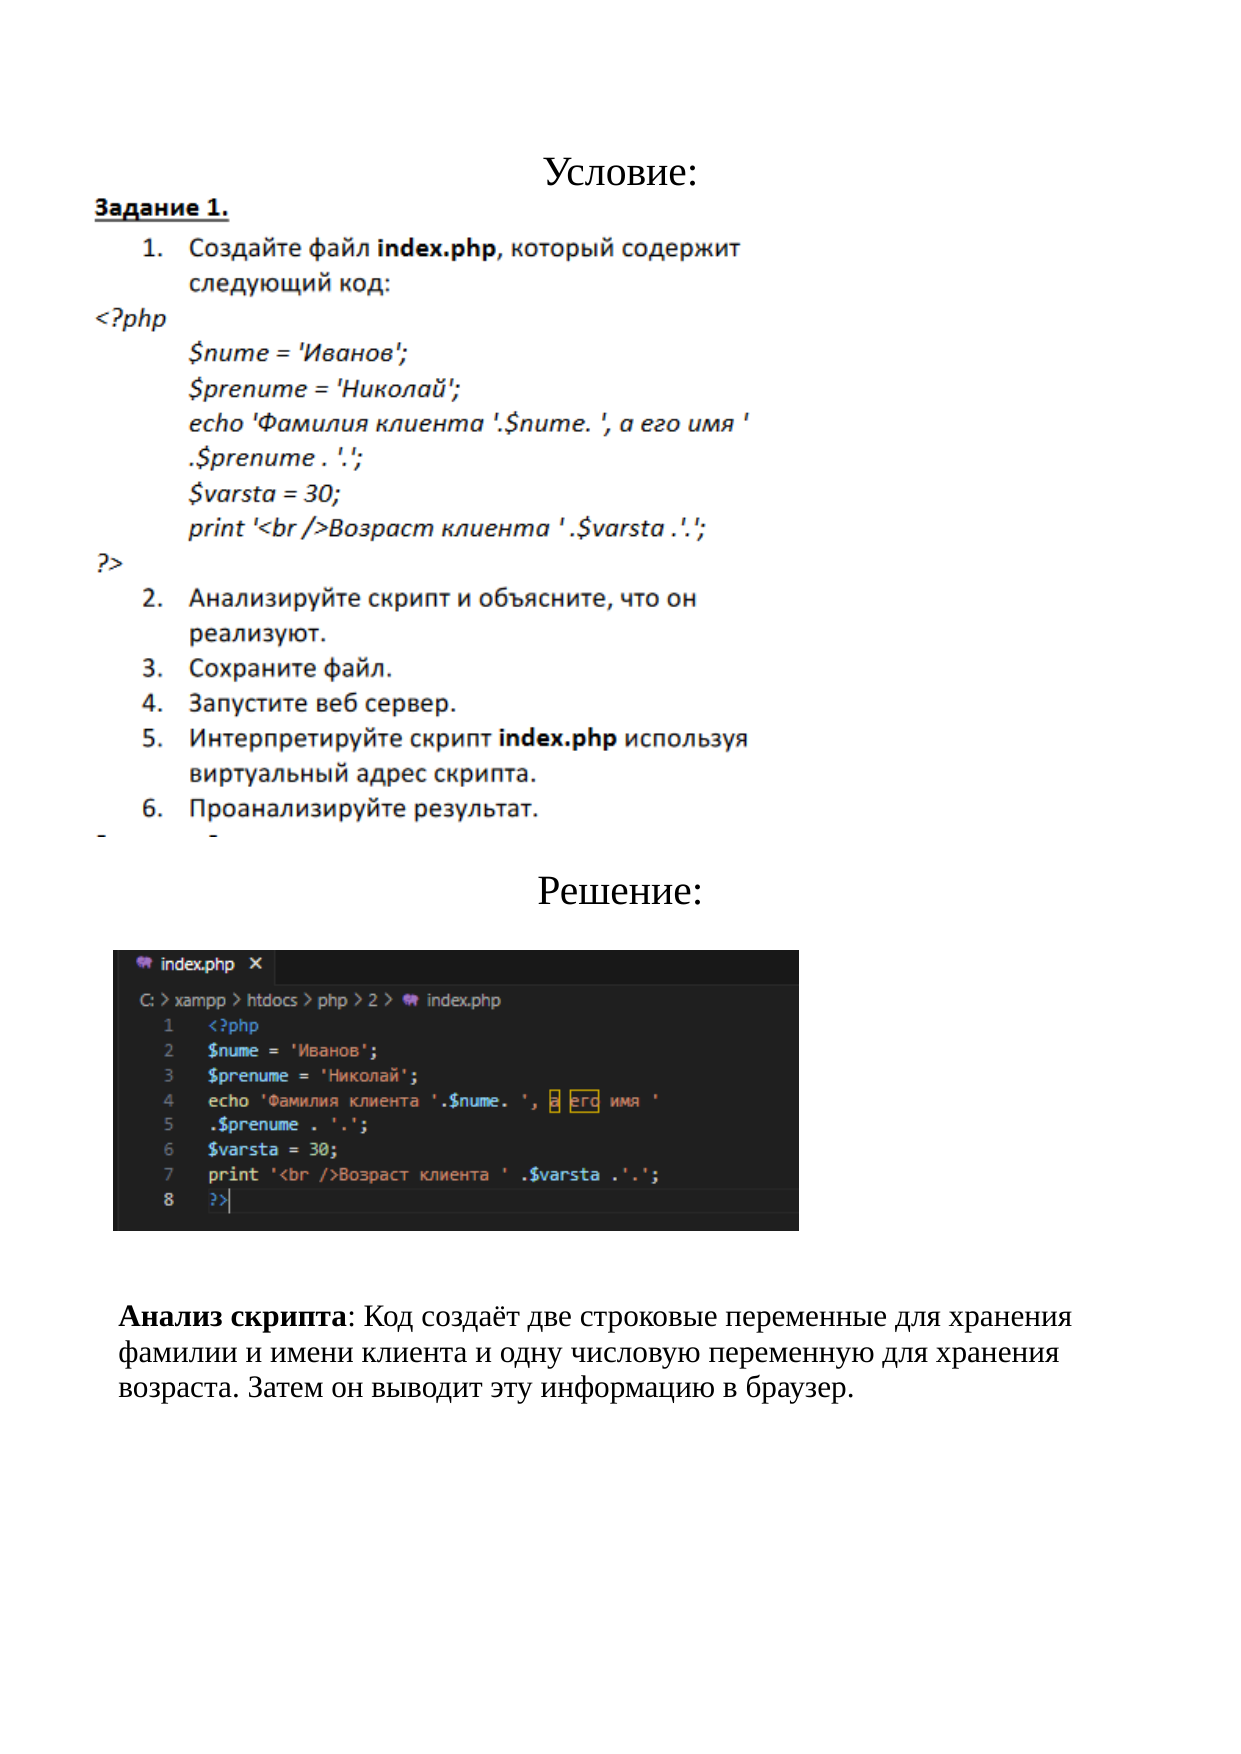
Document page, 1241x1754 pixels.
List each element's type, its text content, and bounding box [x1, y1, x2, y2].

text Решение: [118, 866, 1122, 913]
picture [113, 950, 799, 1231]
text Условие: [118, 147, 1122, 195]
picture [81, 194, 778, 837]
text Анализ скрипта: Код создаёт две строковые переменные для хранения фамилии и имени клиента и одну числовую переменную для хранения возраста. Затем он выводит эту информацию в браузер. [118, 1297, 1122, 1405]
